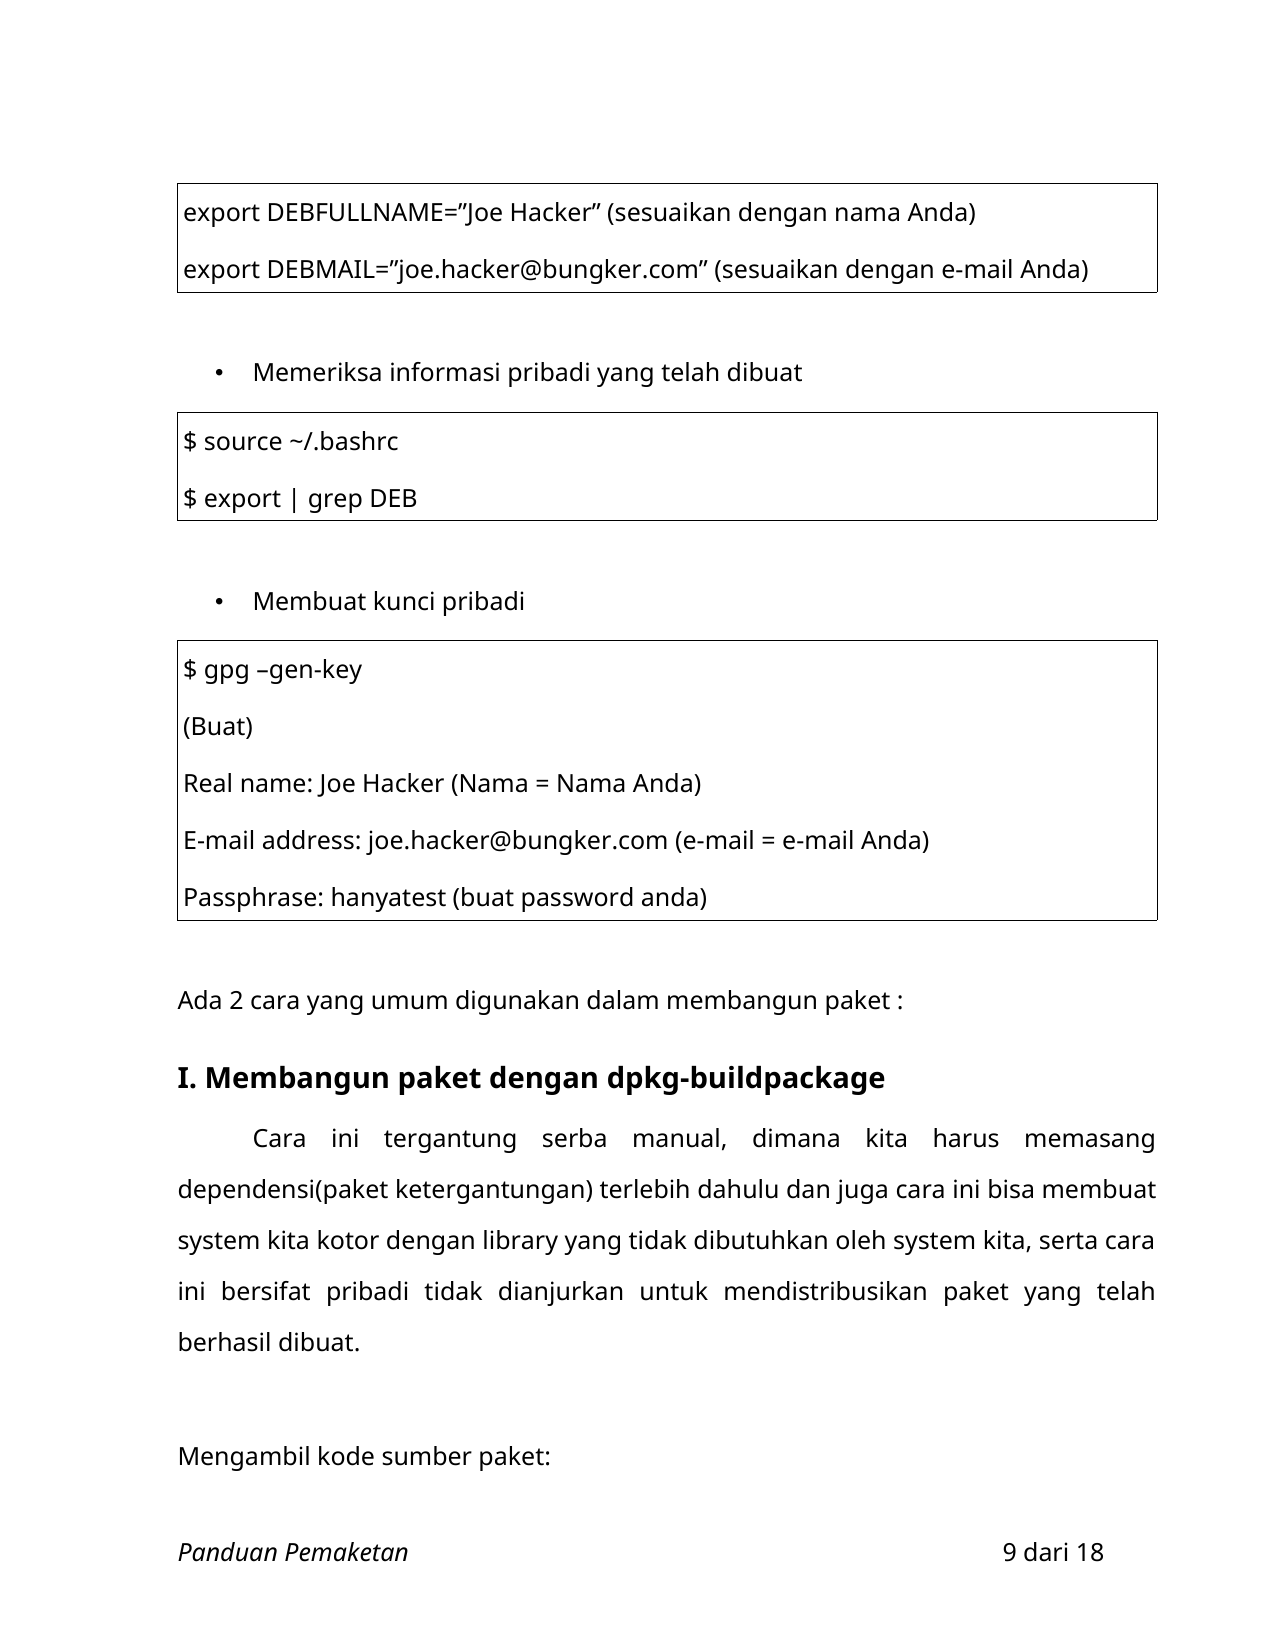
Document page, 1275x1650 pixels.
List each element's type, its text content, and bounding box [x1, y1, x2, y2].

table_header $ source ~/.bashrc $ export | grep DEB [178, 413, 1157, 520]
subtitle I. Membangun paket dengan dpkg-buildpackage [177, 1057, 1157, 1097]
text Mengambil kode sumber paket: [177, 1439, 1157, 1473]
table_header $ gpg –gen-key (Buat) Real name: Joe Hacker (Nama = Nama Anda) E-mail address: joe.hacker@bungker.com (e-mail = e-mail Anda) Passphrase: hanyatest (buat password anda) [178, 641, 1157, 919]
list Membuat kunci pribadi [215, 583, 1157, 617]
list Memeriksa informasi pribadi yang telah dibuat [215, 354, 1157, 389]
table_header export DEBFULLNAME=”Joe Hacker” (sesuaikan dengan nama Anda) export DEBMAIL=”joe.hacker@bungker.com” (sesuaikan dengan e-mail Anda) [178, 184, 1157, 292]
text Cara ini tergantung serba manual, dimana kita harus memasang dependensi(paket ketergantungan) terlebih dahulu dan juga cara ini bisa membuat system kita kotor dengan library yang tidak dibutuhkan oleh system kita, serta cara ini bersifat pribadi tidak dianjurkan untuk mendistribusikan paket yang telah berhasil dibuat. [177, 1121, 1157, 1359]
text Ada 2 cara yang umum digunakan dalam membangun paket : [177, 983, 1157, 1017]
